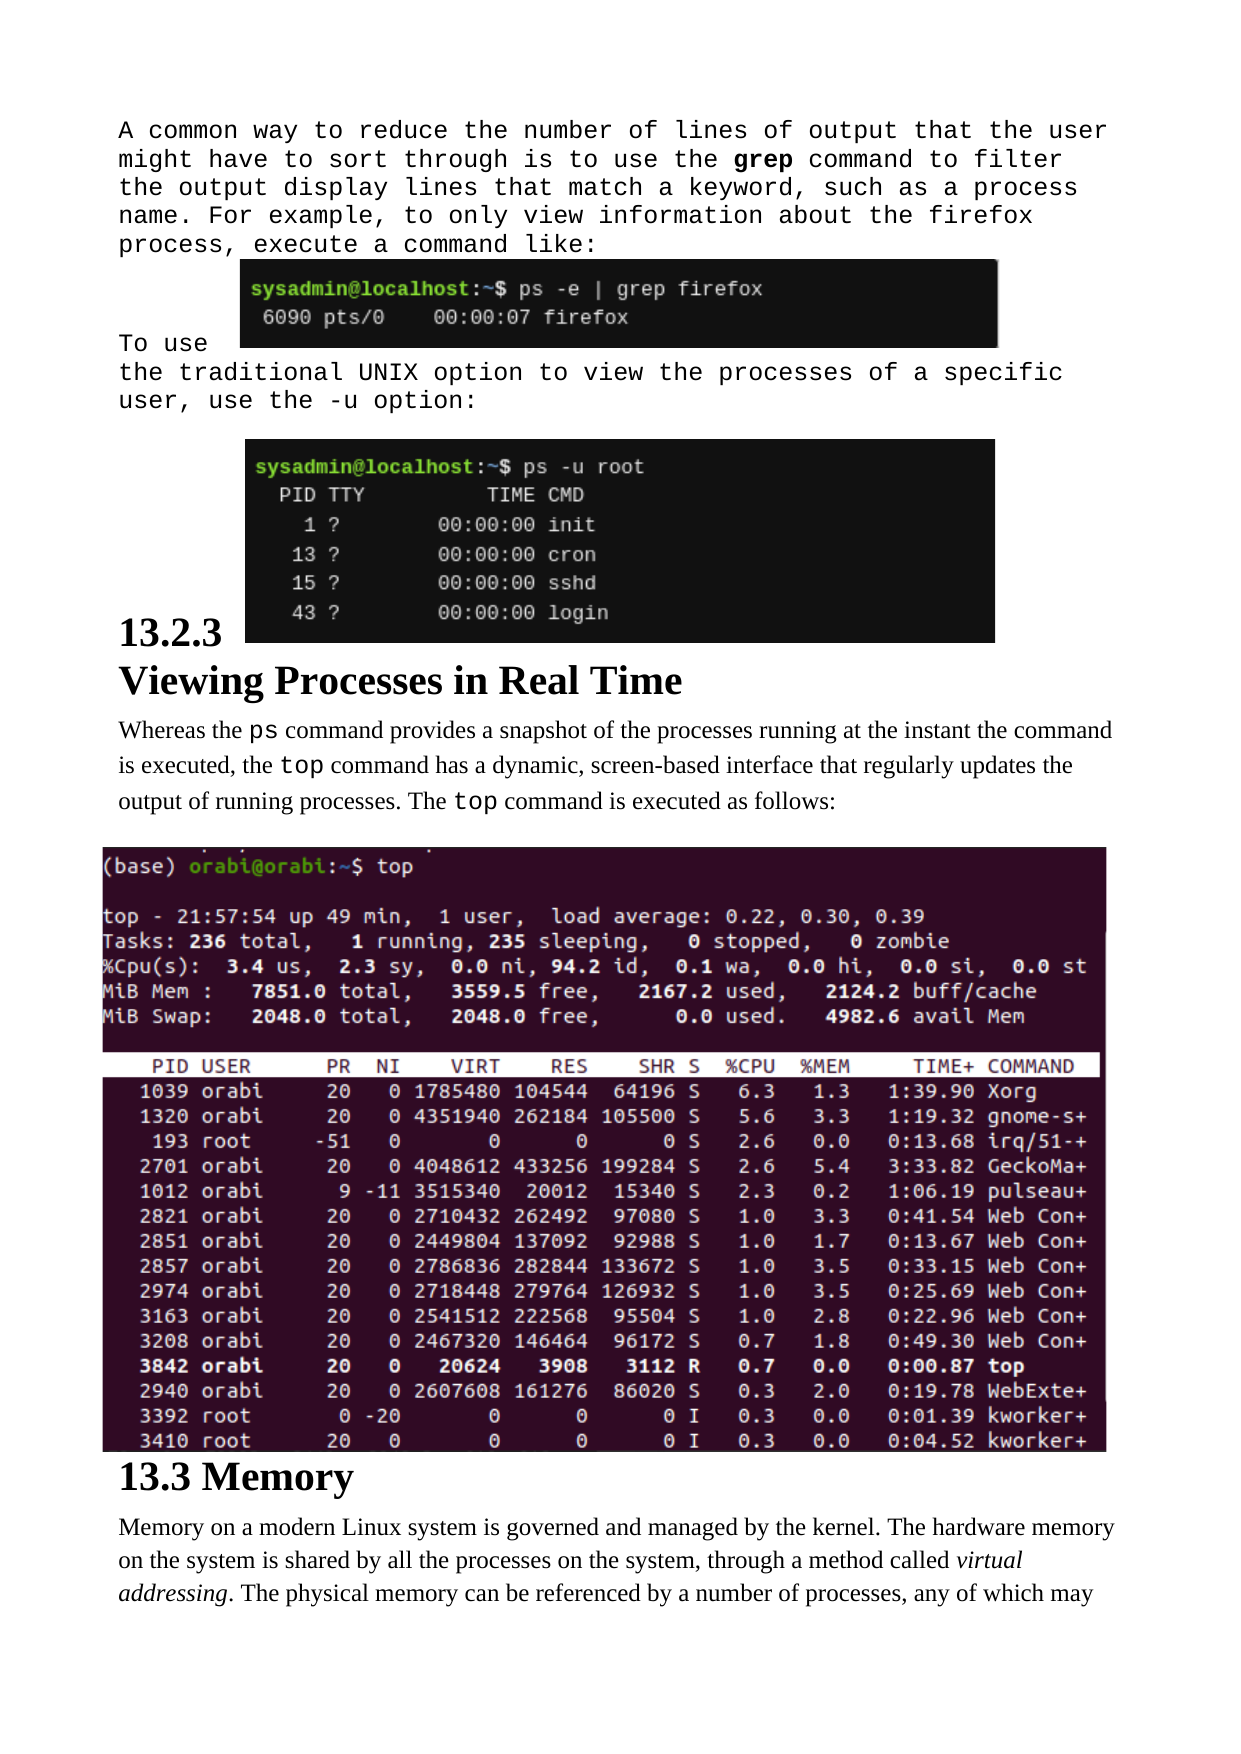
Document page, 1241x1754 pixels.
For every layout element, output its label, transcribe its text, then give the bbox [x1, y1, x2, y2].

text Memory on a modern Linux system is governed and managed by the kernel. The hardware memory on the system is shared by all the processes on the system, through a method called virtual addressing. The physical memory can be referenced by a number of processes, any of which may [118, 1512, 1122, 1607]
text Whereas the ps command provides a snapshot of the processes running at the instant the command is executed, the top command has a dynamic, screen-based interface that regularly updates the output of running processes. The top command is executed as follows: [118, 716, 1122, 817]
subtitle 13.2.3 Viewing Processes in Real Time [118, 607, 1122, 703]
picture [102, 847, 1107, 1452]
subtitle 13.3 Memory [118, 857, 1122, 1499]
text To use the traditional UNIX option to view the processes of a specific user, use the -u option: [118, 331, 1122, 416]
picture [245, 439, 995, 643]
text A common way to reduce the number of lines of output that the user might have to sort through is to use the grep command to filter the output display lines that match a keyword, such as a process name. For example, to only view information about the firefox process, execute a command like: [118, 118, 1122, 260]
picture [239, 259, 1001, 348]
